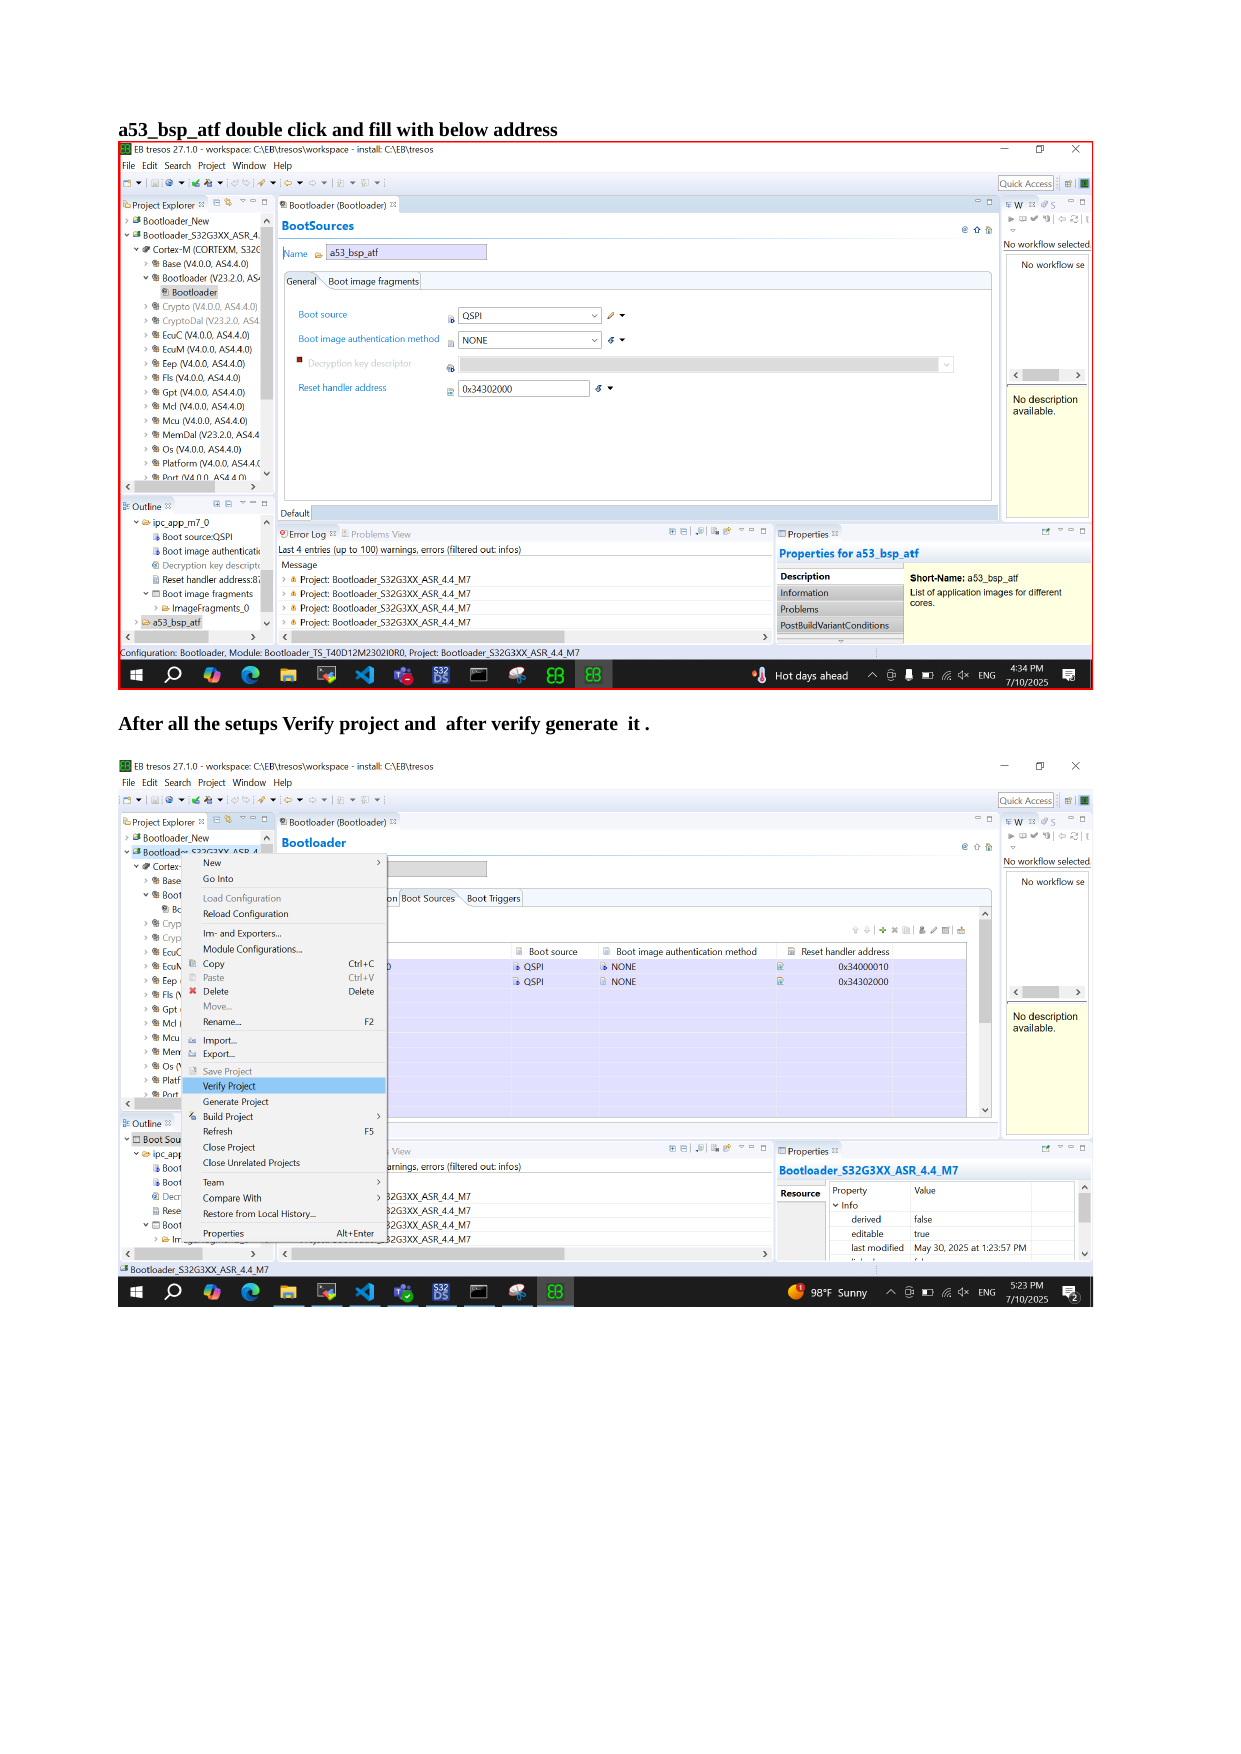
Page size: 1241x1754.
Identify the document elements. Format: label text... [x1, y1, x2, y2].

picture [118, 757, 1094, 1307]
text a53_bsp_atf double click and fill with below address [118, 118, 1122, 141]
text After all the setups Verify project and after verify generate it . [118, 712, 1122, 735]
picture [118, 141, 1094, 690]
